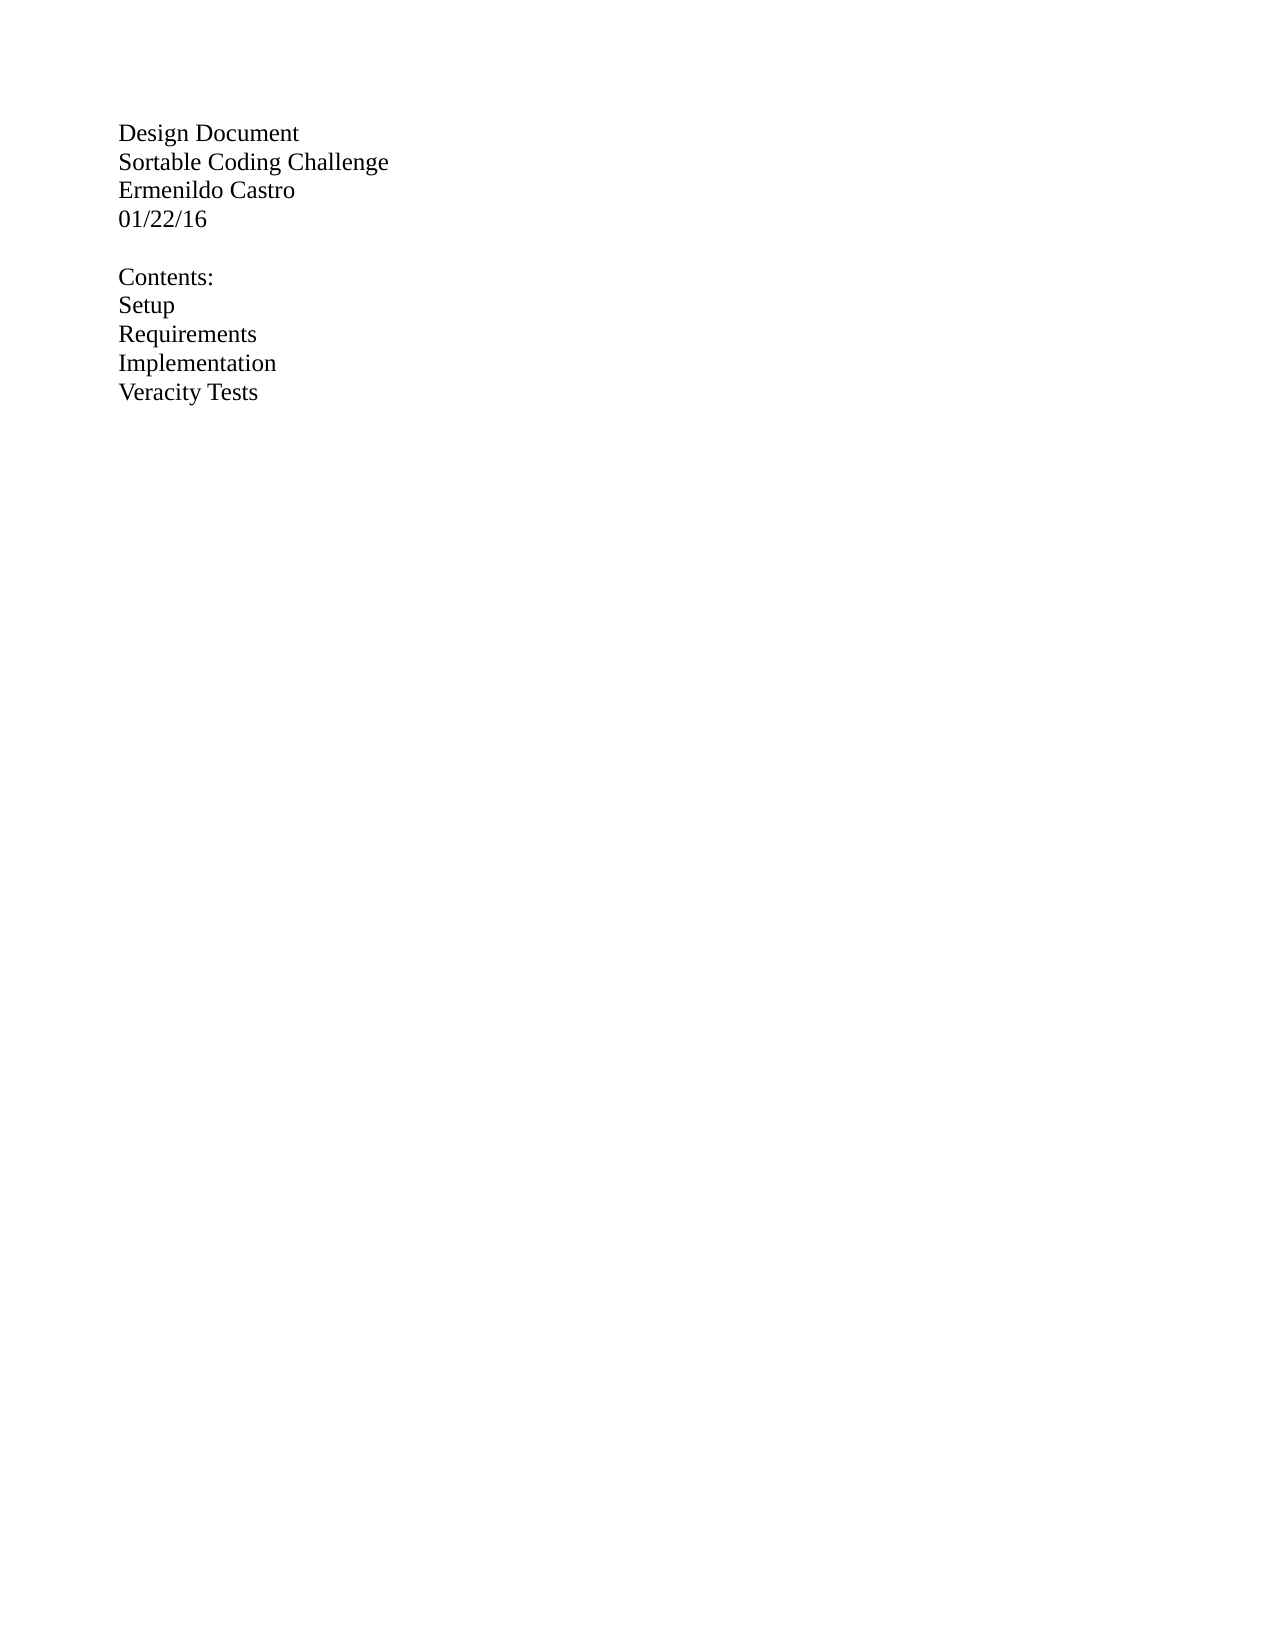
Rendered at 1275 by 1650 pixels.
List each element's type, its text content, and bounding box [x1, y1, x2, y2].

text Contents: [118, 262, 1157, 291]
text Veracity Tests [118, 377, 1157, 406]
text Setup [118, 291, 1157, 319]
text Implementation [118, 348, 1157, 377]
text 01/22/16 [118, 204, 1157, 233]
text Ermenildo Castro [118, 176, 1157, 204]
text Design Document [118, 118, 1157, 147]
text Requirements [118, 319, 1157, 348]
text Sortable Coding Challenge [118, 147, 1157, 176]
